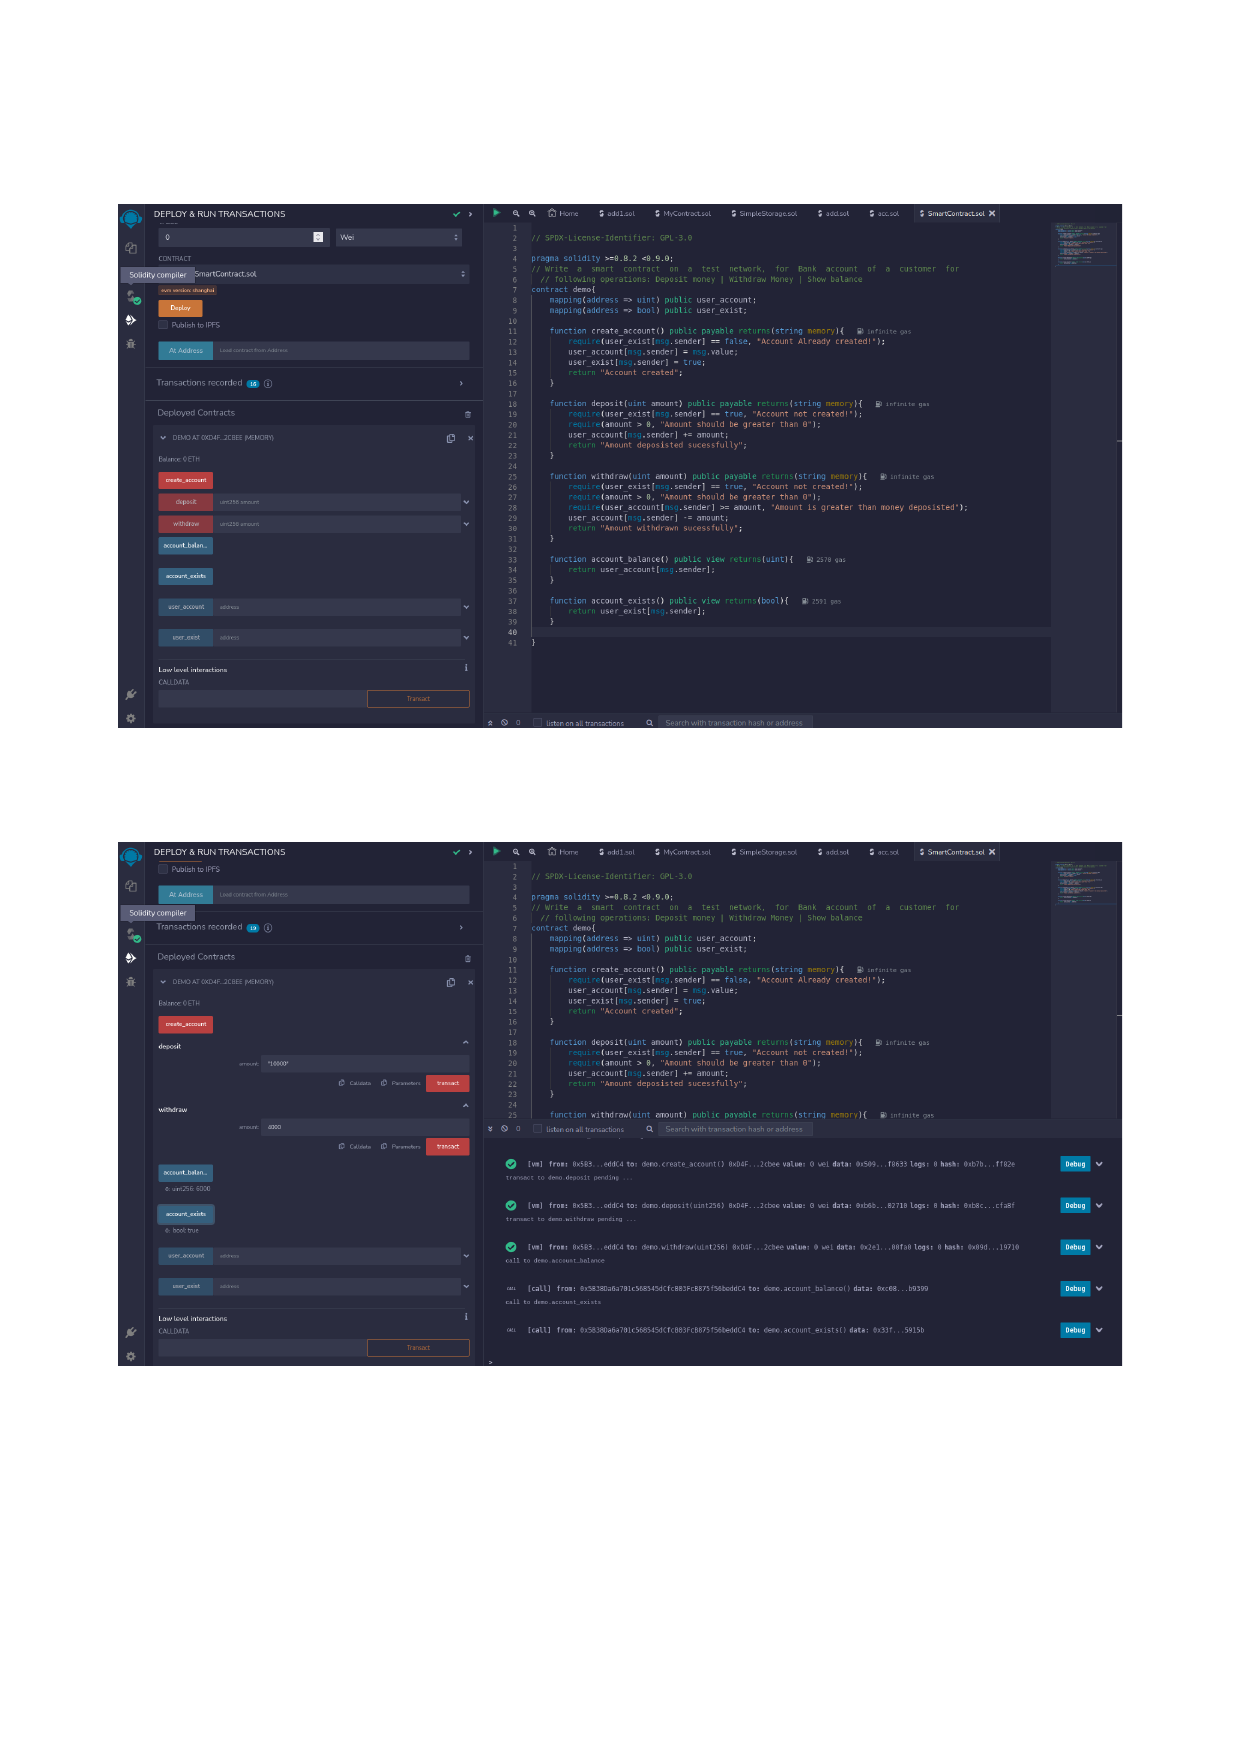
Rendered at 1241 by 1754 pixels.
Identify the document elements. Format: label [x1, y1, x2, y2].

picture [118, 204, 1123, 728]
picture [118, 842, 1123, 1366]
